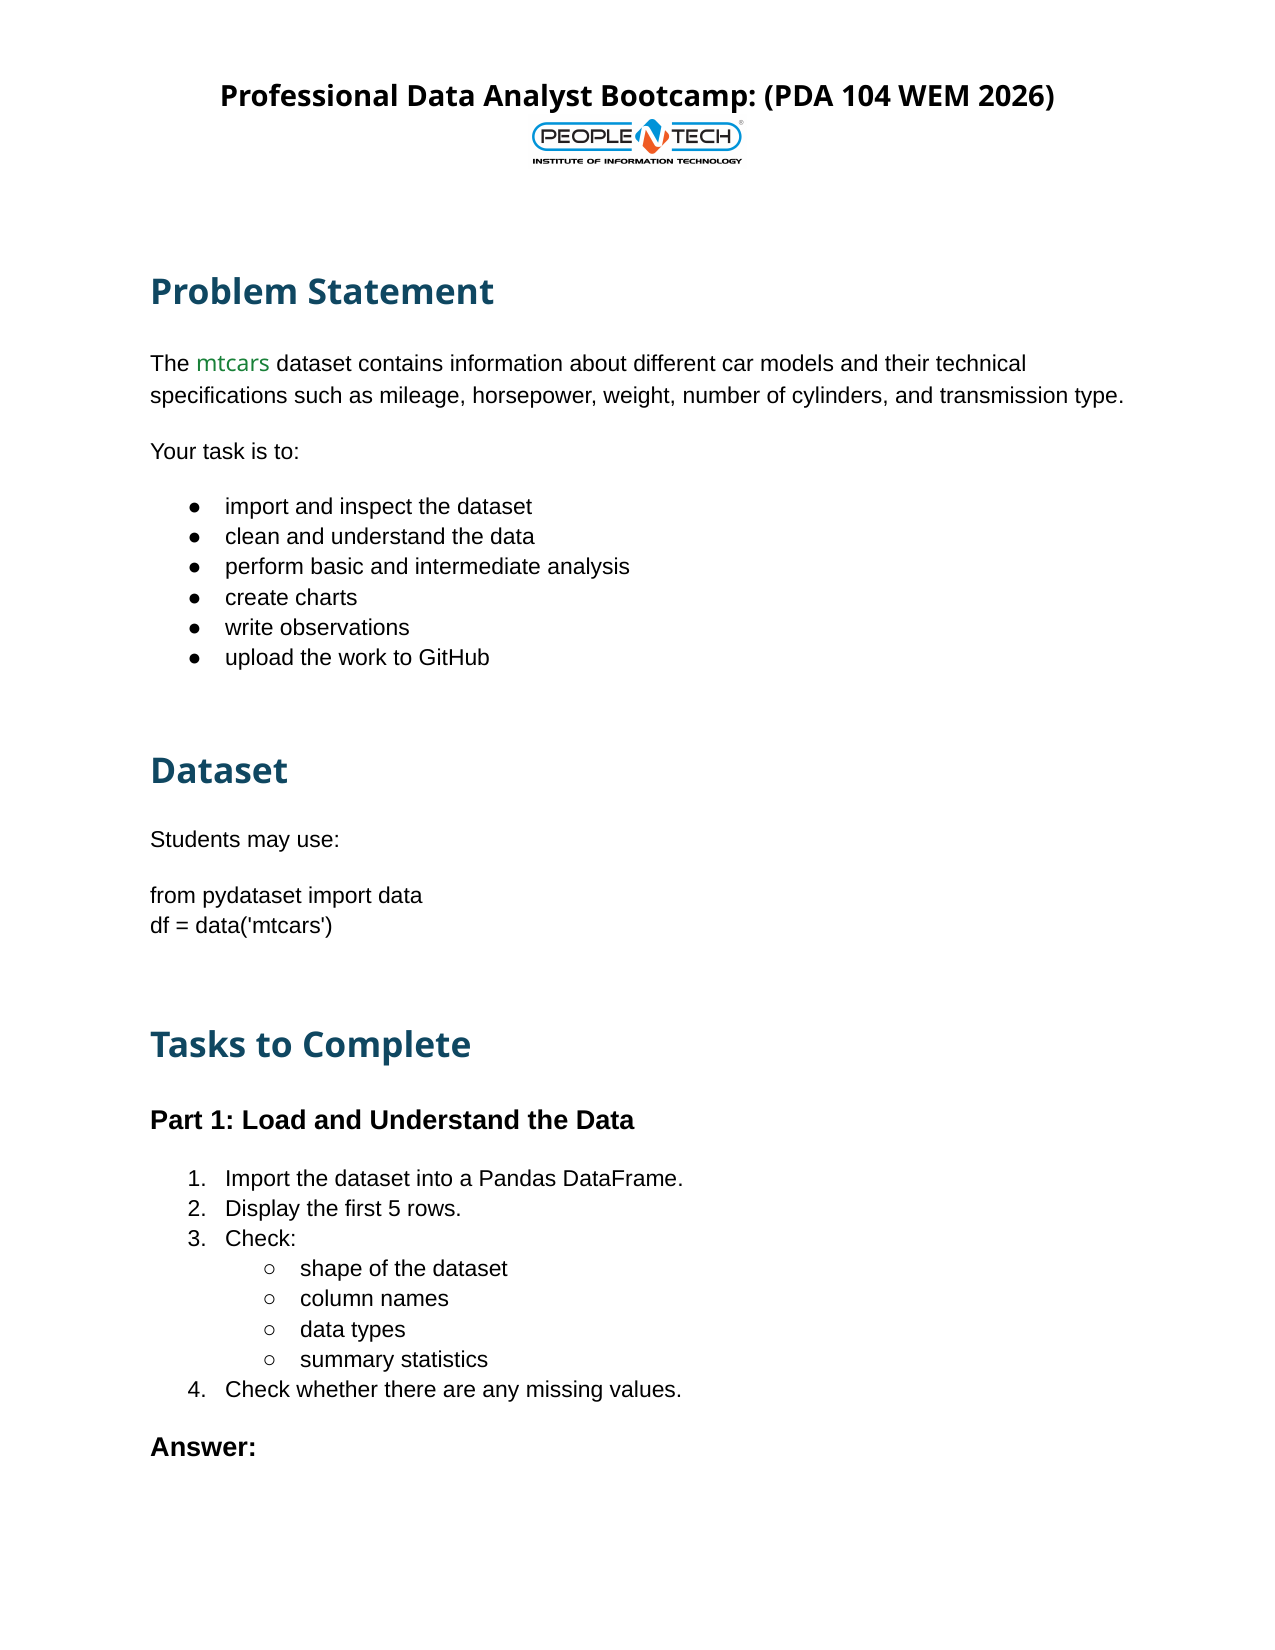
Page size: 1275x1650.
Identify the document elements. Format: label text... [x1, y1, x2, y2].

picture [528, 114, 747, 169]
text Answer: [150, 1431, 1125, 1462]
list Import the dataset into a Pandas DataFrame. [187, 1164, 1125, 1191]
list data types [262, 1316, 1125, 1342]
list column names [262, 1285, 1125, 1312]
list create charts [187, 583, 1125, 610]
list Check: [187, 1225, 1125, 1251]
list clean and understand the data [187, 523, 1125, 549]
list summary statistics [262, 1346, 1125, 1372]
list upload the work to GitHub [187, 644, 1125, 670]
list import and inspect the dataset [187, 493, 1125, 519]
list Check whether there are any missing values. [187, 1376, 1125, 1402]
text The mtcars dataset contains information about different car models and their technical specifications such as mileage, horsepower, weight, number of cylinders, and transmission type. [150, 347, 1125, 409]
subtitle Dataset [150, 746, 1125, 794]
list Display the first 5 rows. [187, 1195, 1125, 1221]
text df = data('mtcars') [150, 912, 1125, 938]
subtitle Problem Statement [150, 267, 1125, 315]
subtitle Part 1: Load and Understand the Data [150, 1104, 1125, 1135]
list shape of the dataset [262, 1255, 1125, 1282]
text Students may use: [150, 826, 1125, 853]
text from pydataset import data [150, 882, 1125, 908]
text Your task is to: [150, 438, 1125, 464]
subtitle Tasks to Complete [150, 1019, 1125, 1067]
list perform basic and intermediate analysis [187, 553, 1125, 579]
list write observations [187, 614, 1125, 640]
